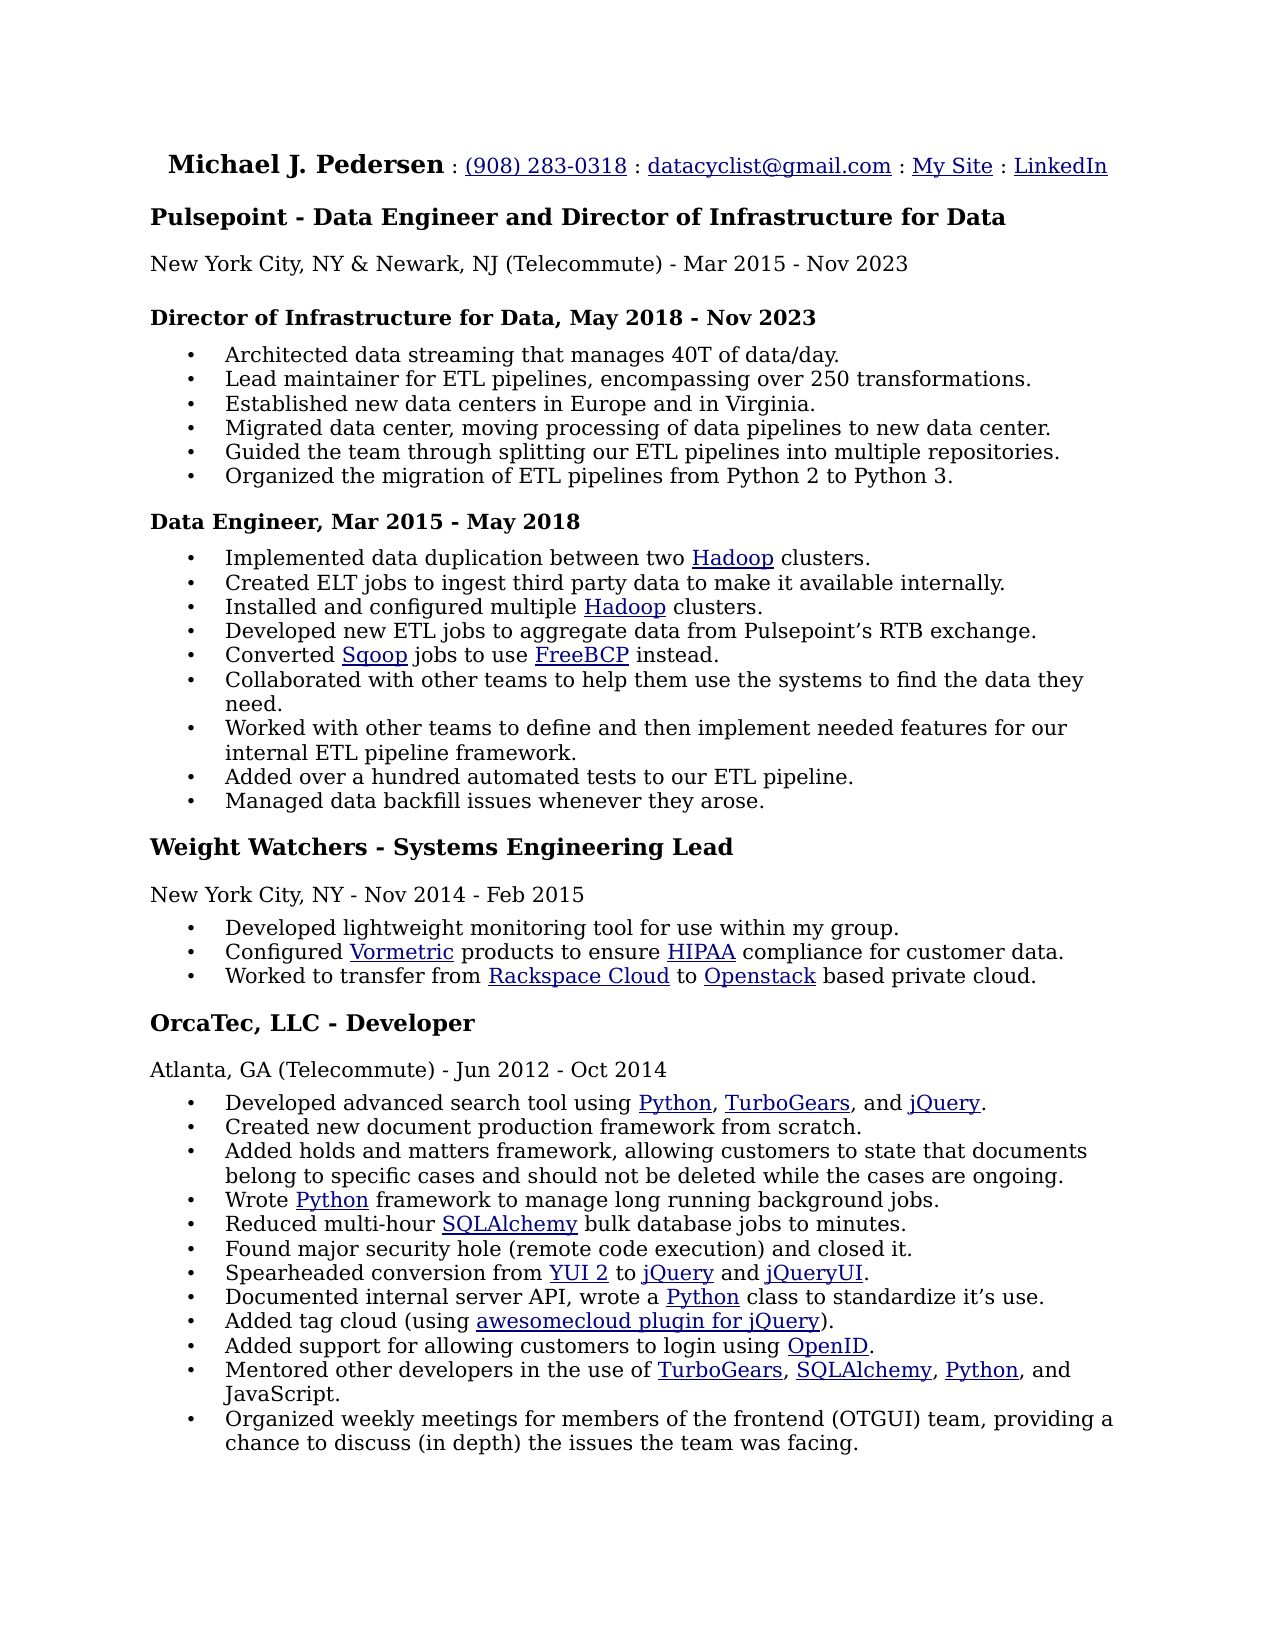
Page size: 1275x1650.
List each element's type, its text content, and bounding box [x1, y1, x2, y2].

subtitle Weight Watchers - Systems Engineering Lead [150, 834, 1125, 861]
list Added support for allowing customers to login using OpenID. [187, 1334, 1125, 1358]
text Atlanta, GA (Telecommute) - Jun 2012 - Oct 2014 [150, 1058, 1125, 1082]
list Worked to transfer from Rackspace Cloud to Openstack based private cloud. [187, 964, 1125, 989]
list Found major security hole (remote code execution) and closed it. [187, 1237, 1125, 1261]
list Wrote Python framework to manage long running background jobs. [187, 1188, 1125, 1212]
list Architected data streaming that manages 40T of data/day. [187, 343, 1125, 367]
list Managed data backfill issues whenever they arose. [187, 789, 1125, 813]
list Worked with other teams to define and then implement needed features for our internal ETL pipeline framework. [187, 716, 1125, 765]
list Installed and configured multiple Hadoop clusters. [187, 595, 1125, 619]
list Created ELT jobs to ingest third party data to make it available internally. [187, 571, 1125, 595]
list Lead maintainer for ETL pipelines, encompassing over 250 transformations. [187, 367, 1125, 392]
subtitle Pulsepoint - Data Engineer and Director of Infrastructure for Data [150, 204, 1125, 231]
list Created new document production framework from scratch. [187, 1115, 1125, 1139]
list Spearheaded conversion from YUI 2 to jQuery and jQueryUI. [187, 1261, 1125, 1285]
subtitle Director of Infrastructure for Data, May 2018 - Nov 2023 [150, 306, 1125, 331]
list Developed new ETL jobs to aggregate data from Pulsepoint’s RTB exchange. [187, 619, 1125, 643]
text New York City, NY & Newark, NJ (Telecommute) - Mar 2015 - Nov 2023 [150, 252, 1125, 276]
list Migrated data center, moving processing of data pipelines to new data center. [187, 416, 1125, 440]
list Documented internal server API, wrote a Python class to standardize it’s use. [187, 1285, 1125, 1309]
list Implemented data duplication between two Hadoop clusters. [187, 546, 1125, 571]
list Guided the team through splitting our ETL pipelines into multiple repositories. [187, 440, 1125, 464]
subtitle Data Engineer, Mar 2015 - May 2018 [150, 509, 1125, 534]
list Organized weekly meetings for members of the frontend (OTGUI) team, providing a chance to discuss (in depth) the issues the team was facing. [187, 1407, 1125, 1455]
list Added over a hundred automated tests to our ETL pipeline. [187, 765, 1125, 789]
list Configured Vormetric products to ensure HIPAA compliance for customer data. [187, 940, 1125, 964]
list Developed advanced search tool using Python, TurboGears, and jQuery. [187, 1091, 1125, 1115]
list Added tag cloud (using awesomecloud plugin for jQuery). [187, 1309, 1125, 1334]
list Collaborated with other teams to help them use the systems to find the data they need. [187, 668, 1125, 716]
subtitle OrcaTec, LLC - Developer [150, 1009, 1125, 1036]
list Added holds and matters framework, allowing customers to state that documents belong to specific cases and should not be deleted while the cases are ongoing. [187, 1139, 1125, 1188]
text New York City, NY - Nov 2014 - Feb 2015 [150, 883, 1125, 907]
list Established new data centers in Europe and in Virginia. [187, 392, 1125, 416]
list Converted Sqoop jobs to use FreeBCP instead. [187, 643, 1125, 668]
list Developed lightweight monitoring tool for use within my group. [187, 916, 1125, 940]
list Mentored other developers in the use of TurboGears, SQLAlchemy, Python, and JavaScript. [187, 1358, 1125, 1407]
list Organized the migration of ETL pipelines from Python 2 to Python 3. [187, 464, 1125, 489]
list Reduced multi-hour SQLAlchemy bulk database jobs to minutes. [187, 1212, 1125, 1237]
